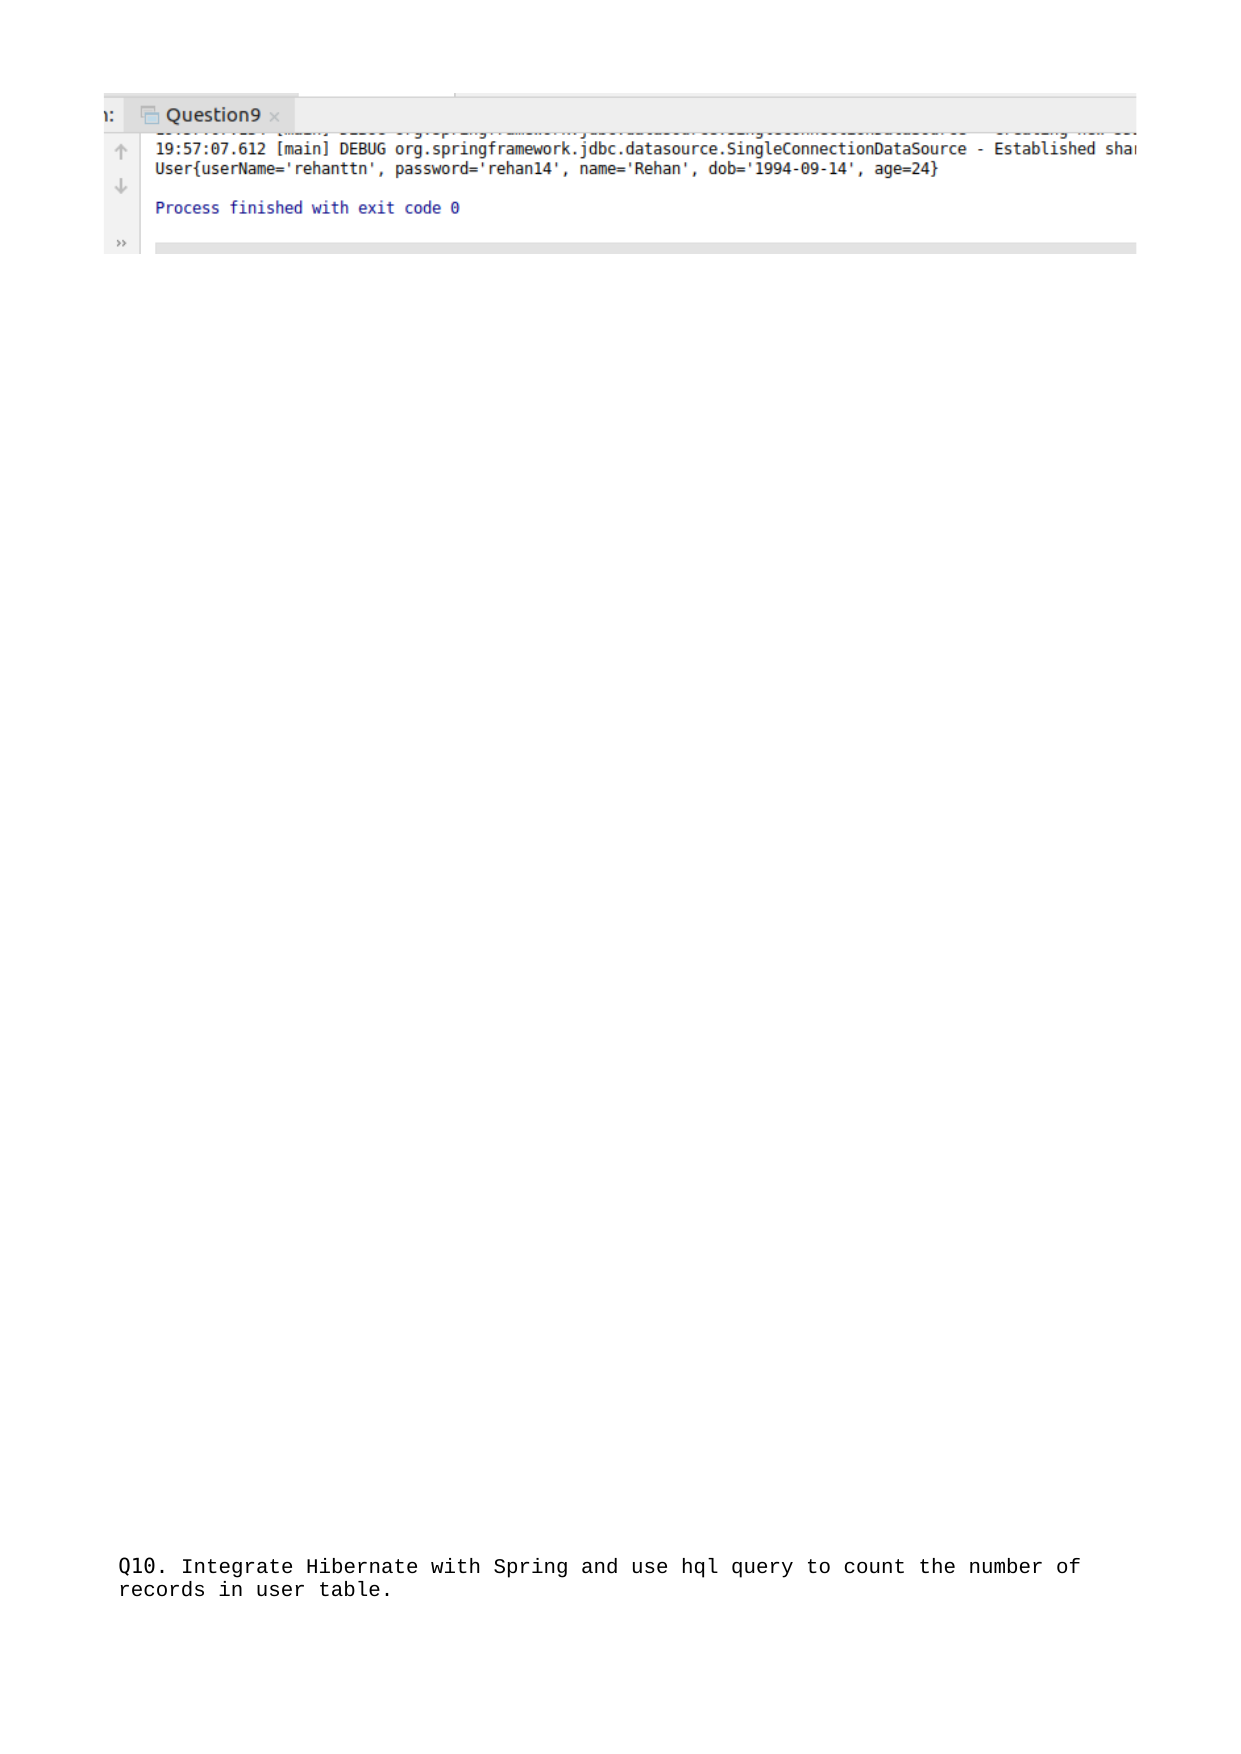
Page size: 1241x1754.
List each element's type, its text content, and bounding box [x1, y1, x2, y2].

text Q10. Integrate Hibernate with Spring and use hql query to count the number of records in user table. [118, 1554, 1122, 1603]
picture [103, 197, 1137, 254]
